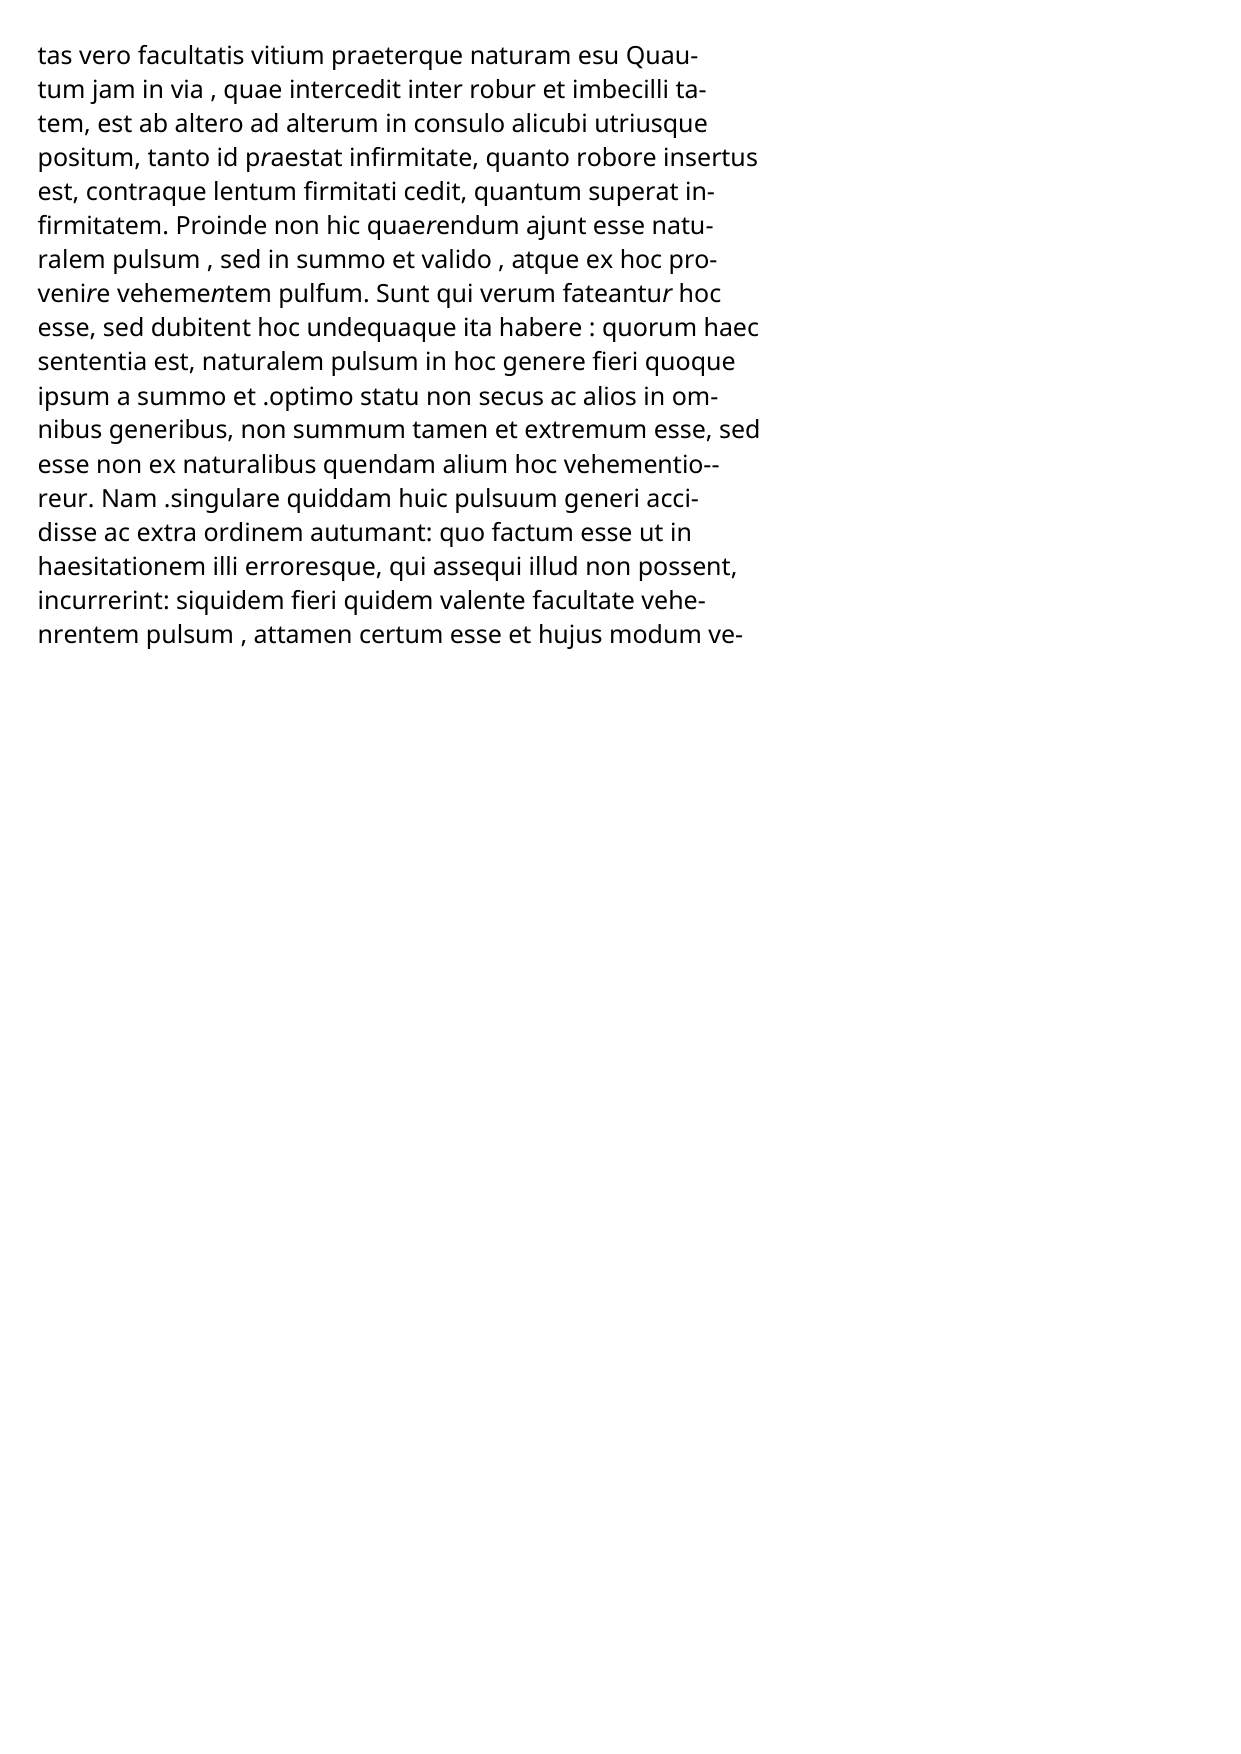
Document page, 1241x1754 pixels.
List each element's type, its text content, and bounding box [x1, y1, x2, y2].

text tas vero facultatis vitium praeterque naturam esu Quau- tum jam in via , quae intercedit inter robur et imbecilli ta- tem, est ab altero ad alterum in consulo alicubi utriusque positum, tanto id praestat infirmitate, quanto robore insertus est, contraque lentum firmitati cedit, quantum superat in- firmitatem. Proinde non hic quaerendum ajunt esse natu- ralem pulsum , sed in summo et valido , atque ex hoc pro- venire vehementem pulfum. Sunt qui verum fateantur hoc esse, sed dubitent hoc undequaque ita habere : quorum haec sententia est, naturalem pulsum in hoc genere fieri quoque ipsum a summo et .optimo statu non secus ac alios in om- nibus generibus, non summum tamen et extremum esse, sed esse non ex naturalibus quendam alium hoc vehementio-- reur. Nam .singulare quiddam huic pulsuum generi acci- disse ac extra ordinem autumant: quo factum esse ut in haesitationem illi erroresque, qui assequi illud non possent, incurrerint: siquidem fieri quidem valente facultate vehe- nrentem pulsum , attamen certum esse et hujus modum ve- [37, 37, 1203, 651]
